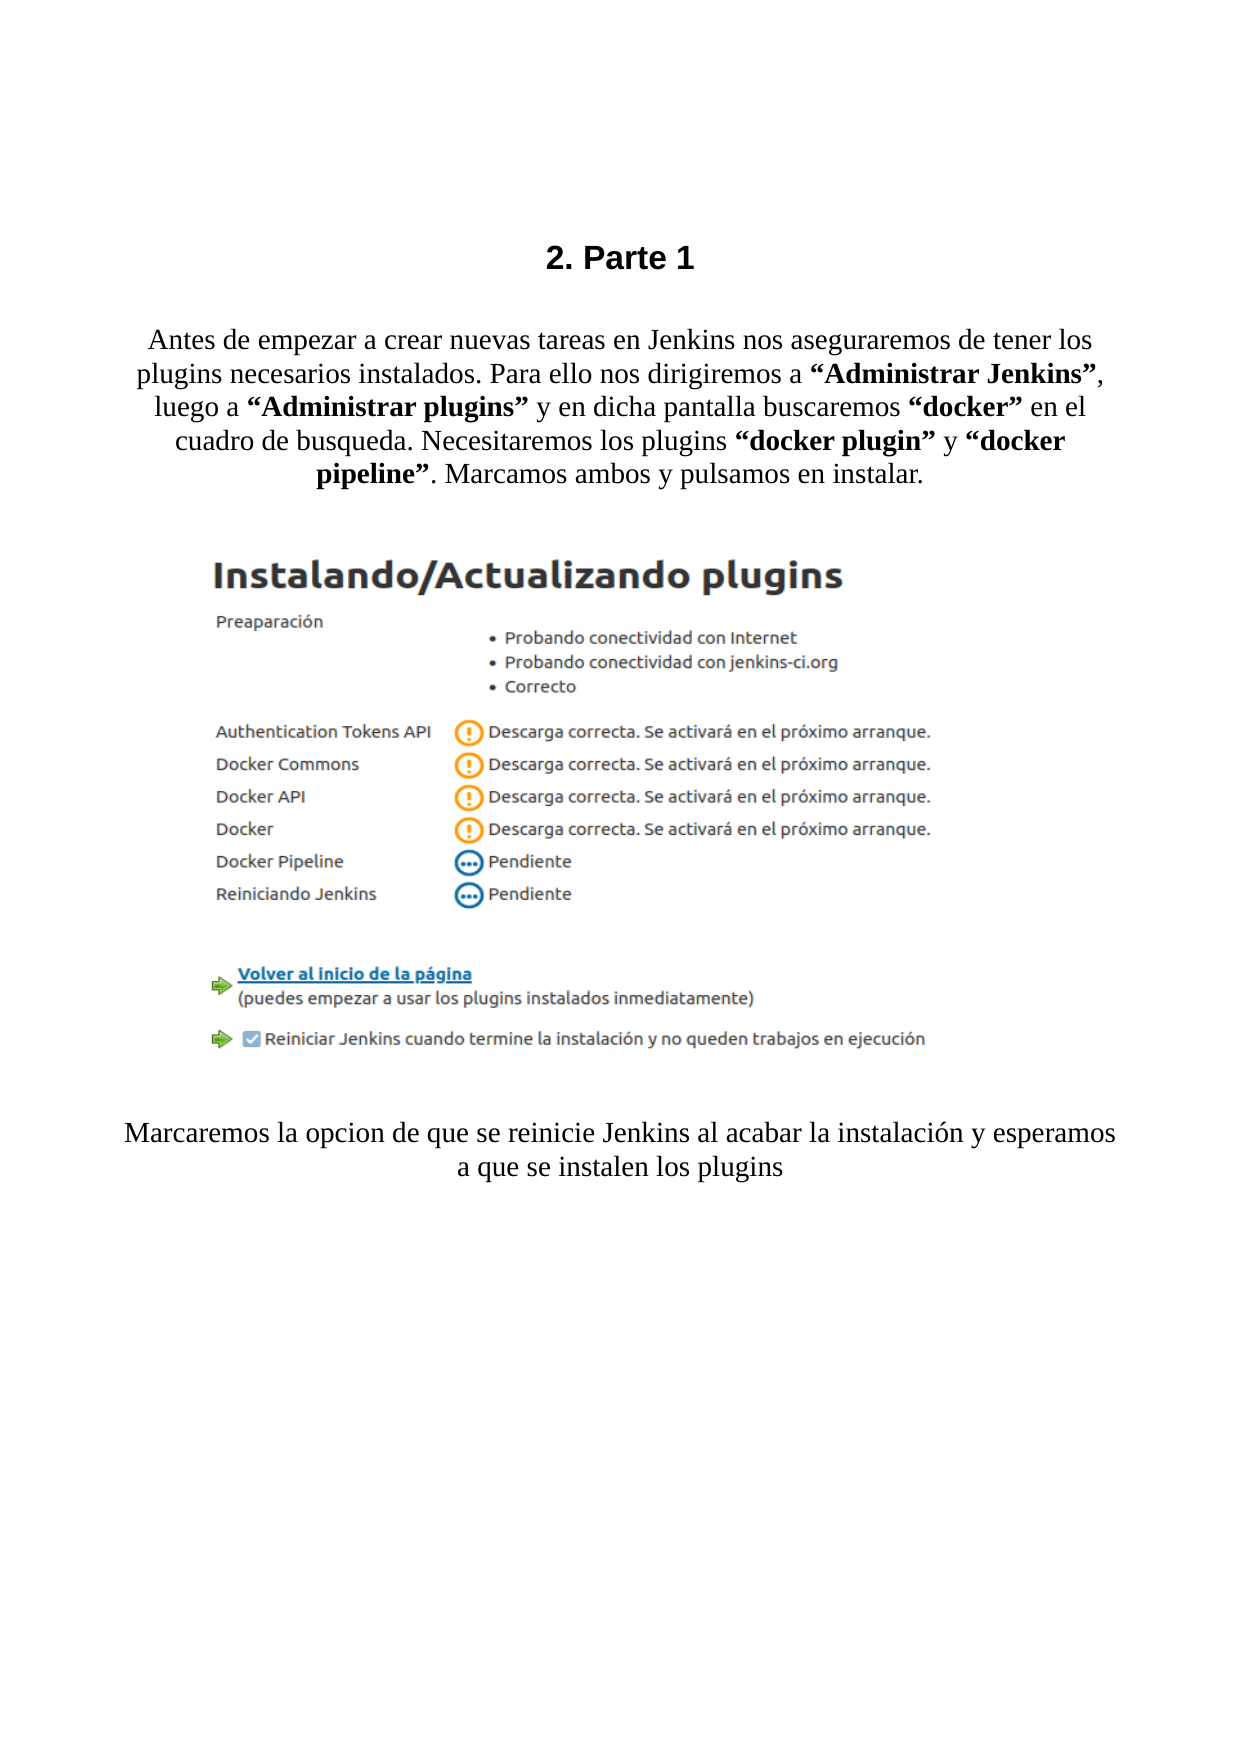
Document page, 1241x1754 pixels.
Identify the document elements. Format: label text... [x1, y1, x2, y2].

text Marcaremos la opcion de que se reinicie Jenkins al acabar la instalación y esperamos a que se instalen los plugins [118, 1116, 1122, 1183]
text Antes de empezar a crear nuevas tareas en Jenkins nos aseguraremos de tener los plugins necesarios instalados. Para ello nos dirigiremos a “Administrar Jenkins”, luego a “Administrar plugins” y en dicha pantalla buscaremos “docker” en el cuadro de busqueda. Necesitaremos los plugins “docker plugin” y “docker pipeline”. Marcamos ambos y pulsamos en instalar. [118, 322, 1122, 490]
subtitle 2. Parte 1 [118, 238, 1122, 276]
picture [176, 536, 1051, 1082]
